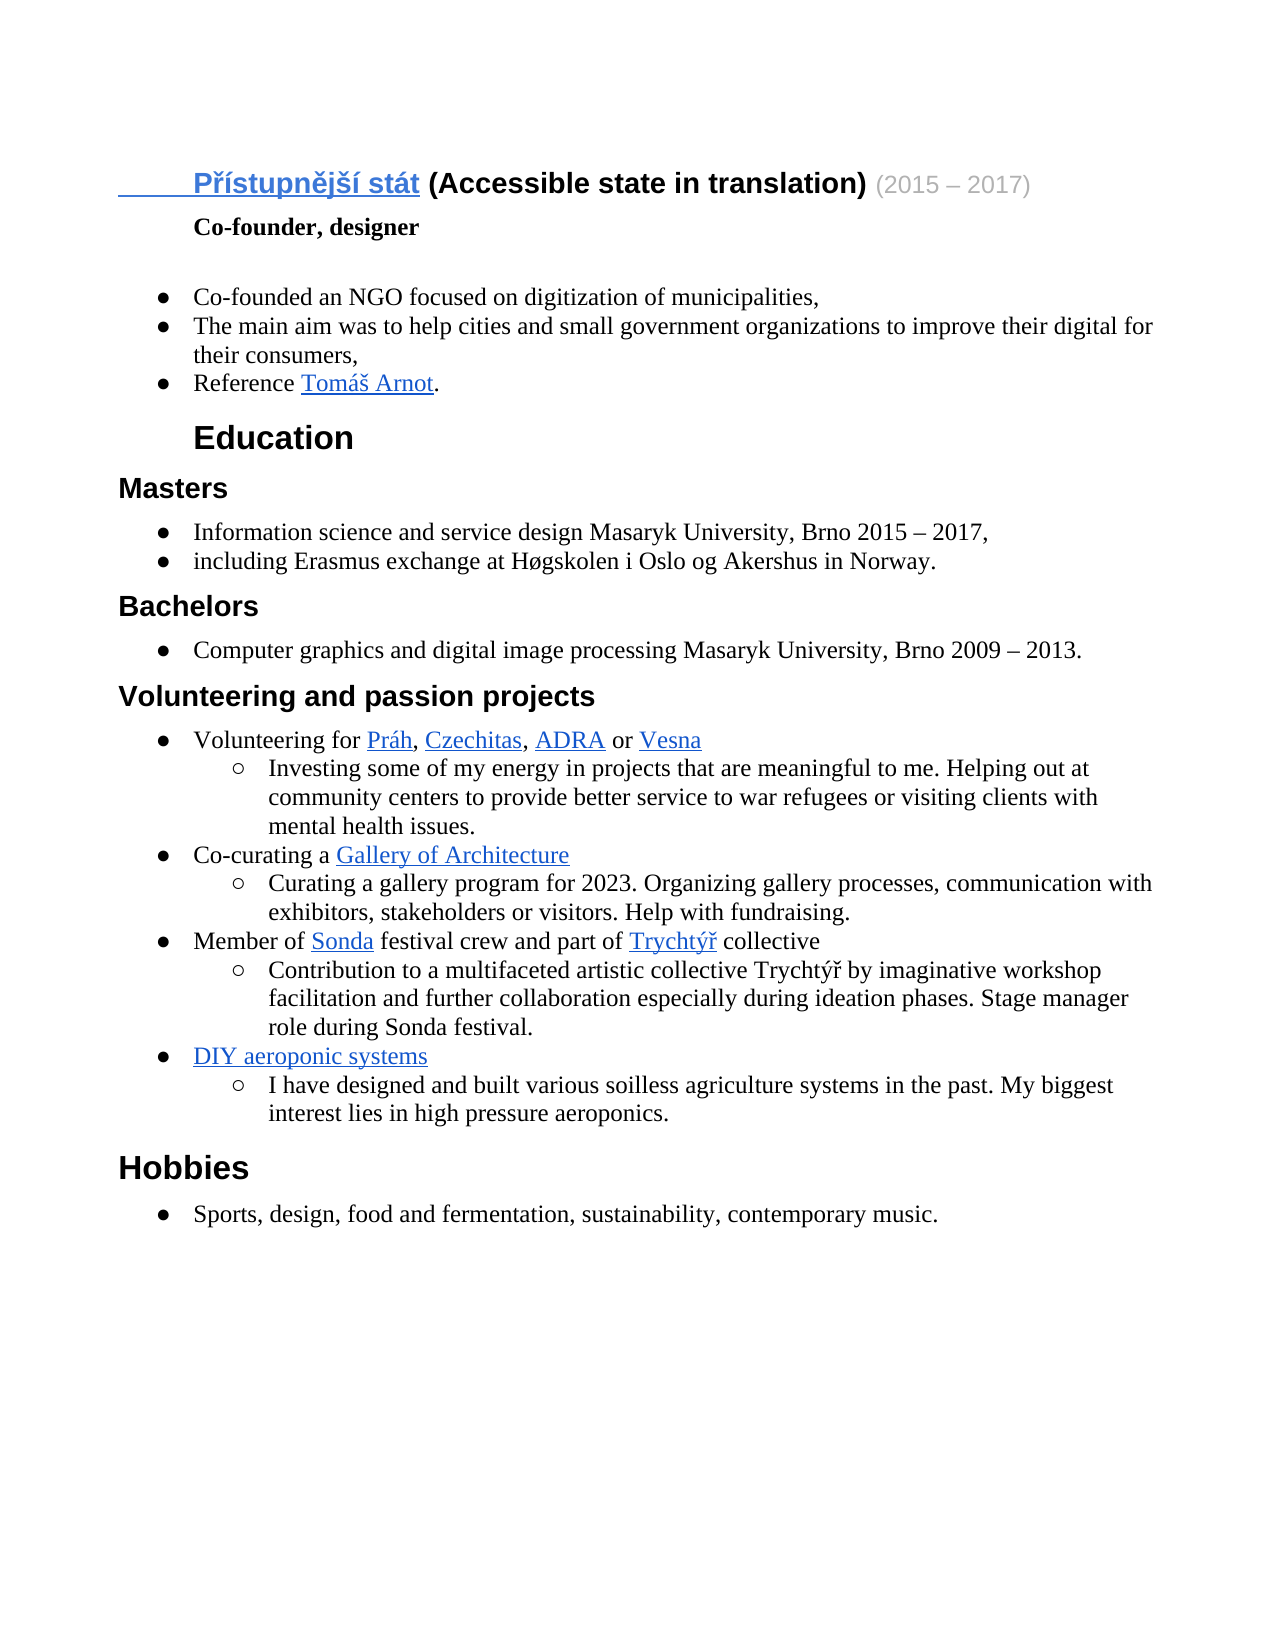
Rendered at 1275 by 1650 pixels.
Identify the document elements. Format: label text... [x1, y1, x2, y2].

list Contribution to a multifaceted artistic collective Trychtýř by imaginative workshop facilitation and further collaboration especially during ideation phases. Stage manager role during Sonda festival. [231, 955, 1157, 1041]
list Member of Sonda festival crew and part of Trychtýř collective [156, 926, 1157, 955]
subtitle Co-founder, designer [118, 212, 1157, 241]
list Co-founded an NGO focused on digitization of municipalities, [156, 282, 1157, 311]
list DIY aeroponic systems [156, 1041, 1157, 1070]
list Volunteering for Práh, Czechitas, ADRA or Vesna [156, 725, 1157, 753]
subtitle Přístupnější stát (Accessible state in translation) (2015 – 2017) [118, 166, 1157, 200]
subtitle Education [118, 418, 1157, 457]
list including Erasmus exchange at Høgskolen i Oslo og Akershus in Norway. [156, 546, 1157, 575]
list Investing some of my energy in projects that are meaningful to me. Helping out at community centers to provide better service to war refugees or visiting clients with mental health issues. [231, 753, 1157, 840]
list I have designed and built various soilless agriculture systems in the past. My biggest interest lies in high pressure aeroponics. [231, 1070, 1157, 1127]
list Sports, design, food and fermentation, sustainability, contemporary music. [156, 1199, 1157, 1228]
subtitle Volunteering and passion projects [118, 679, 1157, 712]
list Reference Tomáš Arnot. [156, 368, 1157, 397]
list Information science and service design Masaryk University, Brno 2015 – 2017, [156, 517, 1157, 546]
subtitle Hobbies [118, 1148, 1157, 1186]
subtitle Bachelors [118, 589, 1157, 623]
subtitle Masters [118, 471, 1157, 505]
list Co-curating a Gallery of Architecture [156, 840, 1157, 868]
list Computer graphics and digital image processing Masaryk University, Brno 2009 – 2013. [156, 635, 1157, 664]
list The main aim was to help cities and small government organizations to improve their digital for their consumers, [156, 311, 1157, 368]
list Curating a gallery program for 2023. Organizing gallery processes, communication with exhibitors, stakeholders or visitors. Help with fundraising. [231, 868, 1157, 926]
